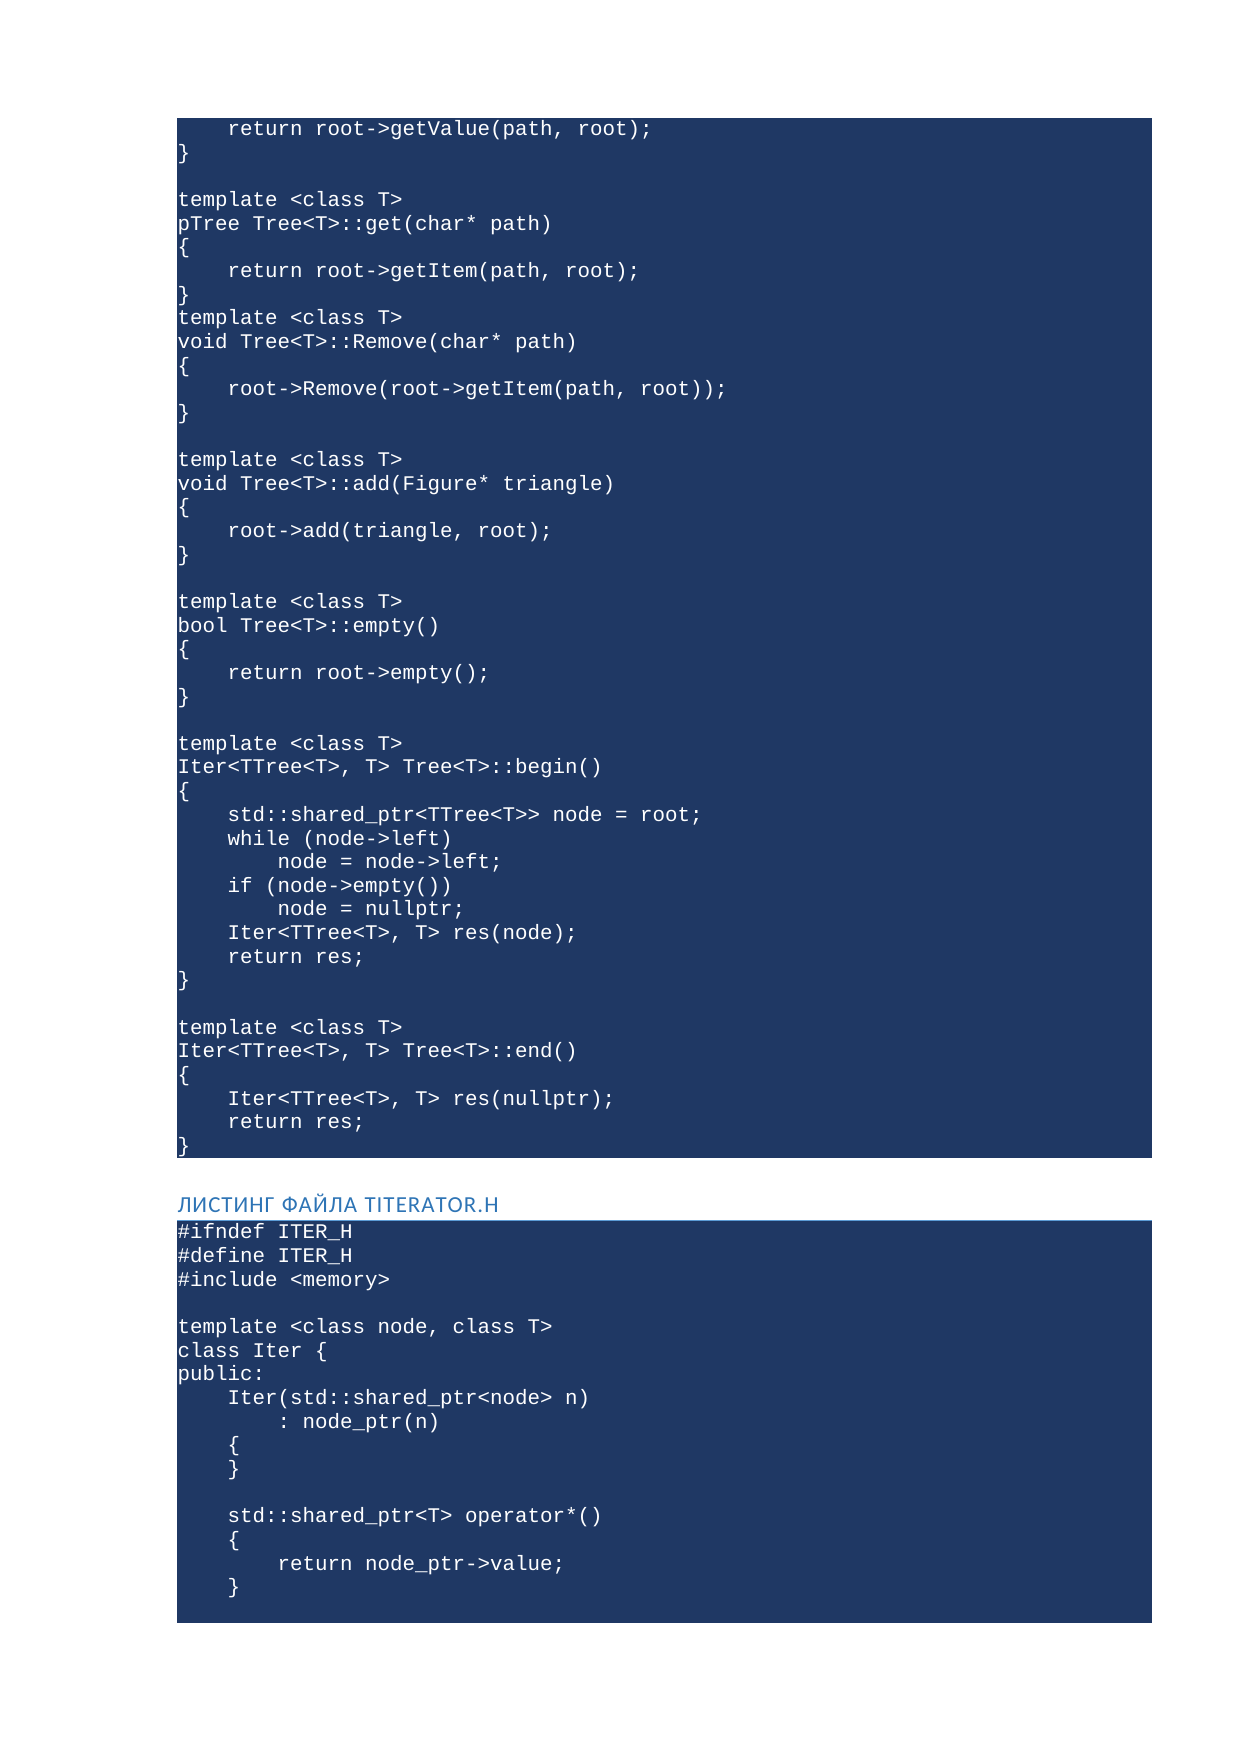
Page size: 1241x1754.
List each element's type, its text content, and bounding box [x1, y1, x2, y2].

text return root->getValue(path, root); [177, 118, 1152, 142]
text { [177, 780, 1152, 804]
text return root->empty(); [177, 662, 1152, 686]
text } [177, 544, 1152, 567]
text { [177, 496, 1152, 520]
text template <class T> [177, 1017, 1152, 1040]
text std::shared_ptr<T> operator*() [177, 1505, 1152, 1529]
text } [177, 969, 1152, 993]
text } [177, 284, 1152, 307]
text } [177, 142, 1152, 165]
subtitle Листинг файла TIterator.h [177, 1190, 1152, 1220]
text void Tree<T>::add(Figure* triangle) [177, 473, 1152, 496]
text public: [177, 1363, 1152, 1387]
text #ifndef ITER_H [177, 1221, 1152, 1245]
text template <class T> [177, 449, 1152, 473]
text { [177, 1434, 1152, 1458]
text #include <memory> [177, 1269, 1152, 1292]
text #define ITER_H [177, 1245, 1152, 1269]
text bool Tree<T>::empty() [177, 615, 1152, 638]
text root->add(triangle, root); [177, 520, 1152, 544]
text return res; [177, 1111, 1152, 1135]
text return node_ptr->value; [177, 1552, 1152, 1576]
text template <class T> [177, 733, 1152, 757]
text template <class node, class T> [177, 1316, 1152, 1340]
text Iter<TTree<T>, T> res(node); [177, 922, 1152, 946]
text } [177, 686, 1152, 709]
text node = nullptr; [177, 898, 1152, 922]
text template <class T> [177, 307, 1152, 331]
text { [177, 354, 1152, 378]
text root->Remove(root->getItem(path, root)); [177, 378, 1152, 402]
text { [177, 1529, 1152, 1552]
text template <class T> [177, 189, 1152, 213]
text class Iter { [177, 1340, 1152, 1363]
text { [177, 638, 1152, 662]
text node = node->left; [177, 851, 1152, 875]
text { [177, 236, 1152, 260]
text return root->getItem(path, root); [177, 260, 1152, 284]
text return res; [177, 946, 1152, 969]
text while (node->left) [177, 827, 1152, 851]
text { [177, 1064, 1152, 1088]
text } [177, 1458, 1152, 1482]
text } [177, 402, 1152, 426]
text Iter<TTree<T>, T> res(nullptr); [177, 1088, 1152, 1111]
text pTree Tree<T>::get(char* path) [177, 213, 1152, 236]
text Iter(std::shared_ptr<node> n) [177, 1387, 1152, 1411]
text Iter<TTree<T>, T> Tree<T>::begin() [177, 757, 1152, 780]
text template <class T> [177, 591, 1152, 615]
text } [177, 1576, 1152, 1600]
text void Tree<T>::Remove(char* path) [177, 331, 1152, 354]
text std::shared_ptr<TTree<T>> node = root; [177, 804, 1152, 827]
text Iter<TTree<T>, T> Tree<T>::end() [177, 1040, 1152, 1064]
text } [177, 1135, 1152, 1158]
text : node_ptr(n) [177, 1411, 1152, 1434]
text if (node->empty()) [177, 875, 1152, 898]
